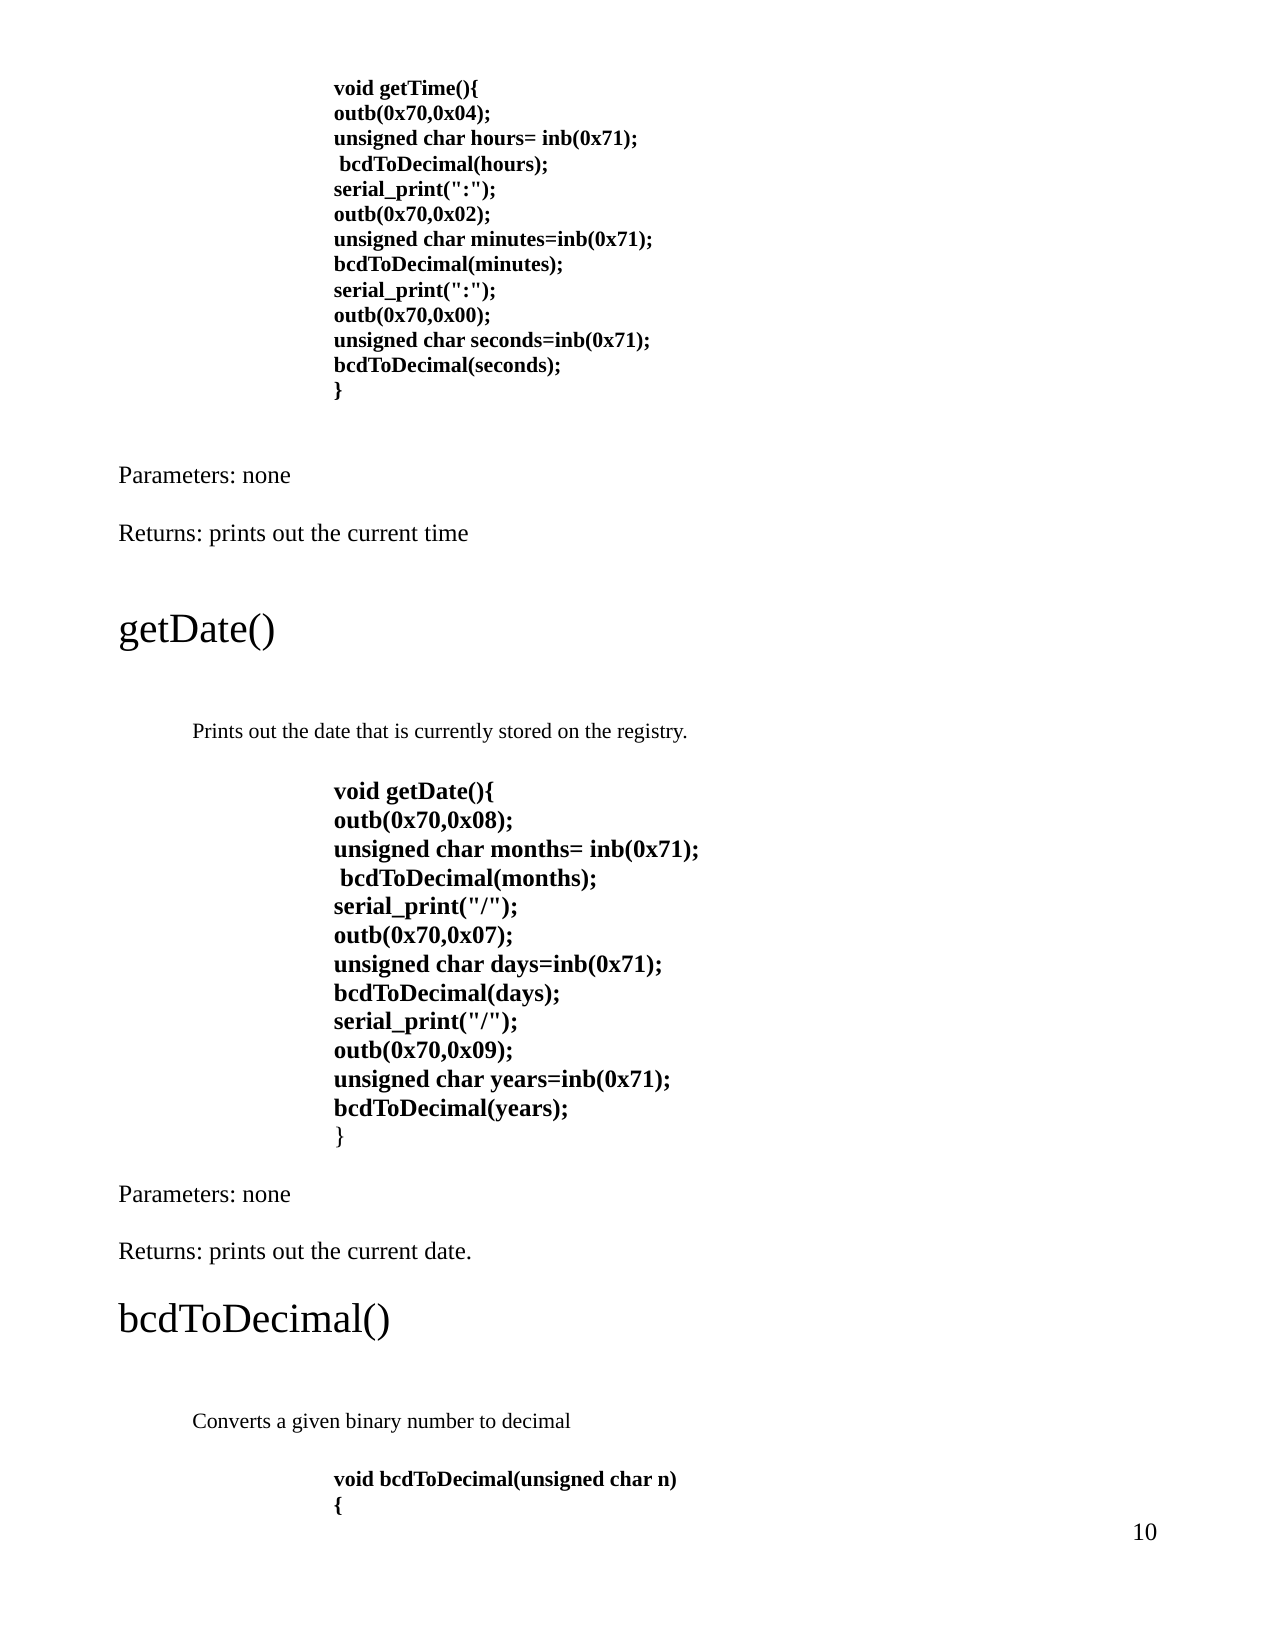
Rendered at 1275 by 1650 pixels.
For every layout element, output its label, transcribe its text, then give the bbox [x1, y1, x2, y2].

text outb(0x70,0x07); [334, 920, 1157, 949]
text bcdToDecimal(seconds); [334, 352, 1157, 377]
text unsigned char minutes=inb(0x71); [334, 226, 1157, 251]
text void getDate(){ [334, 776, 1157, 805]
text getDate() [118, 604, 1157, 652]
text serial_print("/"); [334, 1006, 1157, 1035]
text serial_print("/"); [334, 891, 1157, 920]
text } [334, 377, 1157, 403]
text void bcdToDecimal(unsigned char n) [334, 1466, 1157, 1492]
text Prints out the date that is currently stored on the registry. [118, 700, 1157, 748]
text void getTime(){ [334, 75, 1157, 100]
text bcdToDecimal(minutes); [334, 251, 1157, 277]
text unsigned char seconds=inb(0x71); [334, 327, 1157, 352]
text unsigned char hours= inb(0x71); [334, 125, 1157, 151]
text bcdToDecimal(hours); [334, 151, 1157, 176]
text serial_print(":"); [334, 176, 1157, 201]
text outb(0x70,0x00); [334, 302, 1157, 327]
text Returns: prints out the current date. [118, 1236, 1157, 1265]
text bcdToDecimal(days); [334, 978, 1157, 1006]
text outb(0x70,0x09); [334, 1035, 1157, 1064]
text bcdToDecimal() [118, 1294, 1157, 1342]
text unsigned char years=inb(0x71); [334, 1064, 1157, 1093]
text } [334, 1121, 1157, 1150]
text Parameters: none [118, 460, 1157, 489]
text outb(0x70,0x04); [334, 100, 1157, 125]
text unsigned char days=inb(0x71); [334, 949, 1157, 978]
text { [334, 1492, 1157, 1517]
text serial_print(":"); [334, 277, 1157, 302]
text Returns: prints out the current time [118, 518, 1157, 546]
text Converts a given binary number to decimal [118, 1390, 1157, 1438]
text unsigned char months= inb(0x71); [334, 834, 1157, 863]
text bcdToDecimal(years); [334, 1093, 1157, 1121]
text Parameters: none [118, 1179, 1157, 1208]
text outb(0x70,0x02); [334, 201, 1157, 226]
text bcdToDecimal(months); [334, 863, 1157, 891]
text outb(0x70,0x08); [334, 805, 1157, 834]
